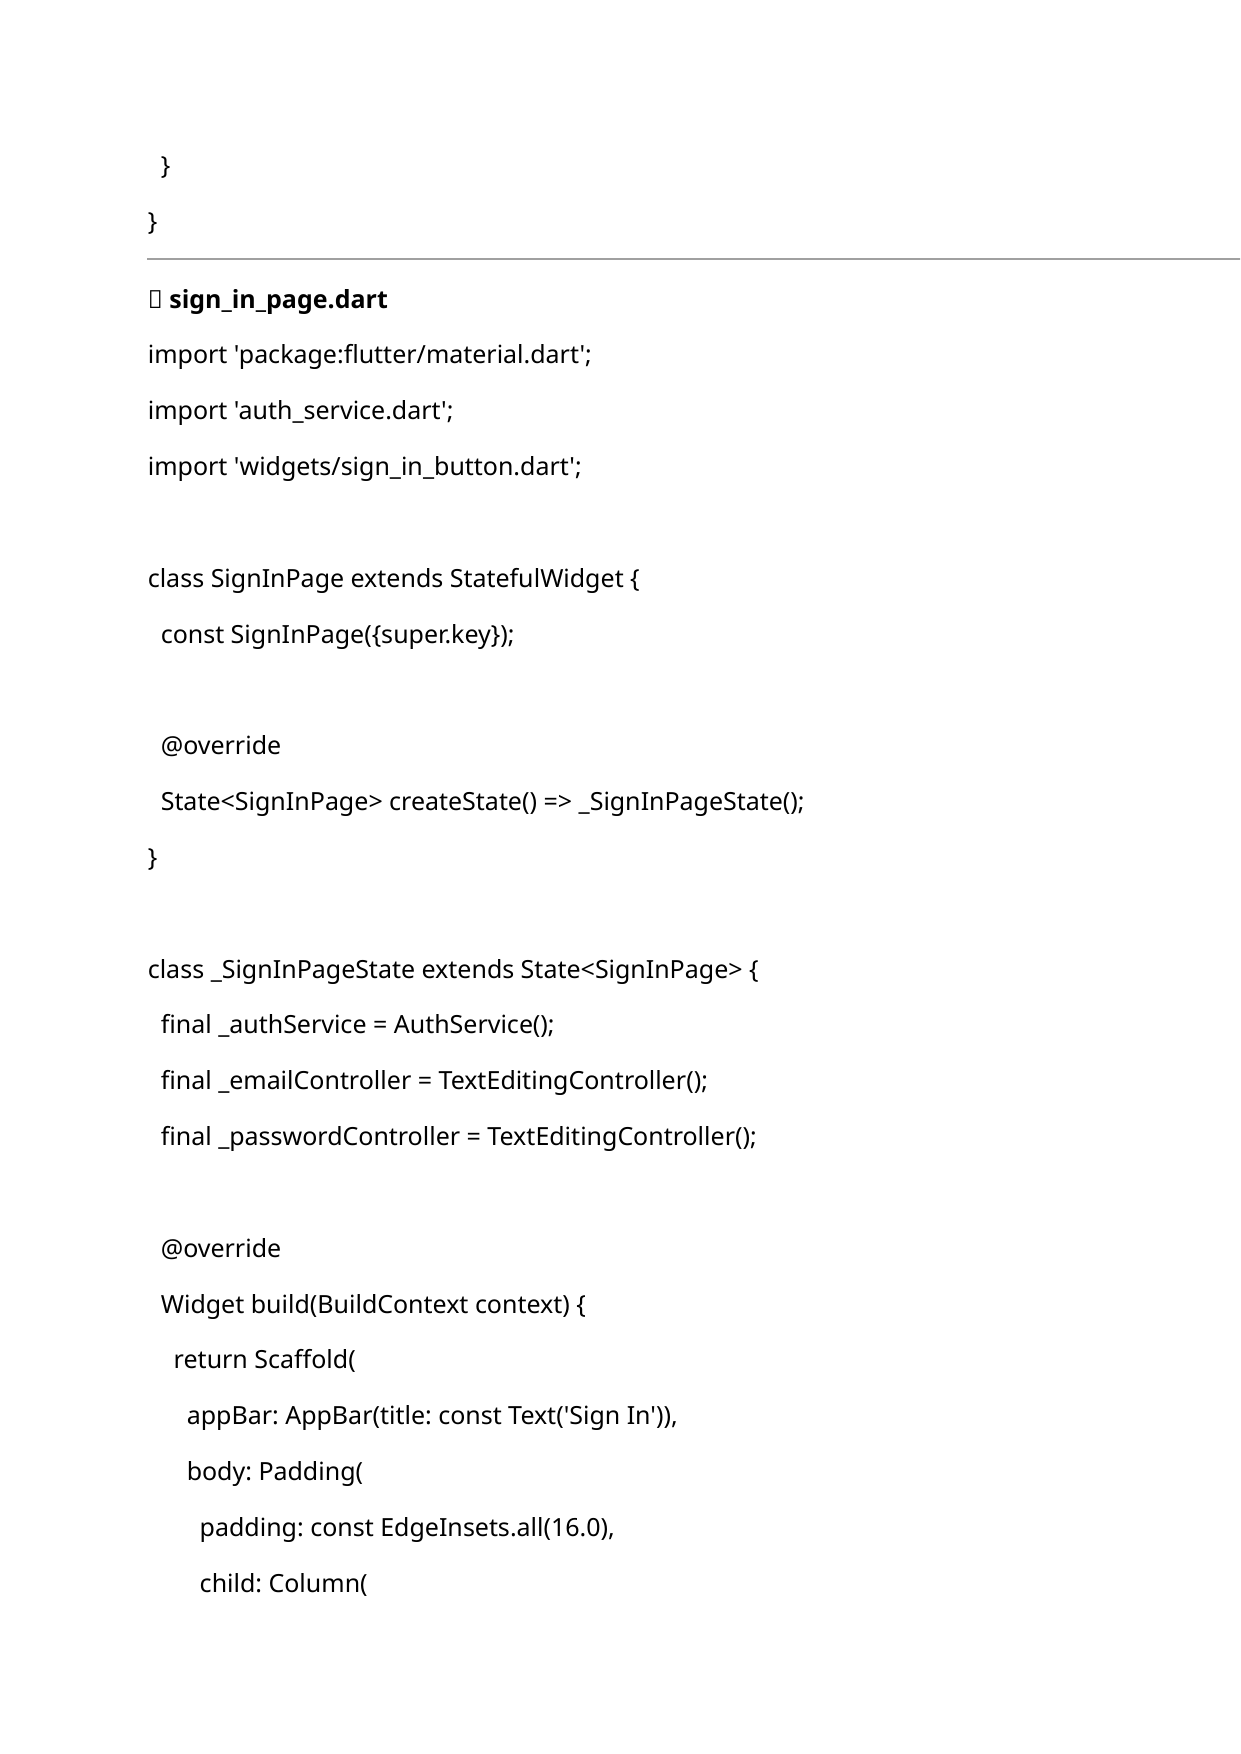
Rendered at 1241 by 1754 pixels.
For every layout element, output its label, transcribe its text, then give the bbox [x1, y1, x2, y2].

text Widget build(BuildContext context) { [148, 1286, 1093, 1320]
text final _passwordController = TextEditingController(); [148, 1119, 1093, 1153]
text State<SignInPage> createState() => _SignInPageState(); [148, 784, 1093, 818]
text } [148, 840, 1093, 874]
text import 'widgets/sign_in_button.dart'; [148, 449, 1093, 483]
text body: Padding( [148, 1454, 1093, 1488]
text appBar: AppBar(title: const Text('Sign In')), [148, 1398, 1093, 1432]
text class _SignInPageState extends State<SignInPage> { [148, 951, 1093, 985]
text return Scaffold( [148, 1342, 1093, 1376]
text child: Column( [148, 1566, 1093, 1599]
text @override [148, 1231, 1093, 1264]
text final _authService = AuthService(); [148, 1007, 1093, 1041]
text import 'package:flutter/material.dart'; [148, 337, 1093, 371]
text } [148, 203, 1093, 237]
text const SignInPage({super.key}); [148, 616, 1093, 650]
text import 'auth_service.dart'; [148, 393, 1093, 427]
text final _emailController = TextEditingController(); [148, 1063, 1093, 1097]
text padding: const EdgeInsets.all(16.0), [148, 1510, 1093, 1544]
text 🔹 sign_in_page.dart [148, 281, 1093, 315]
text } [148, 148, 1093, 182]
text @override [148, 728, 1093, 762]
text class SignInPage extends StatefulWidget { [148, 561, 1093, 594]
